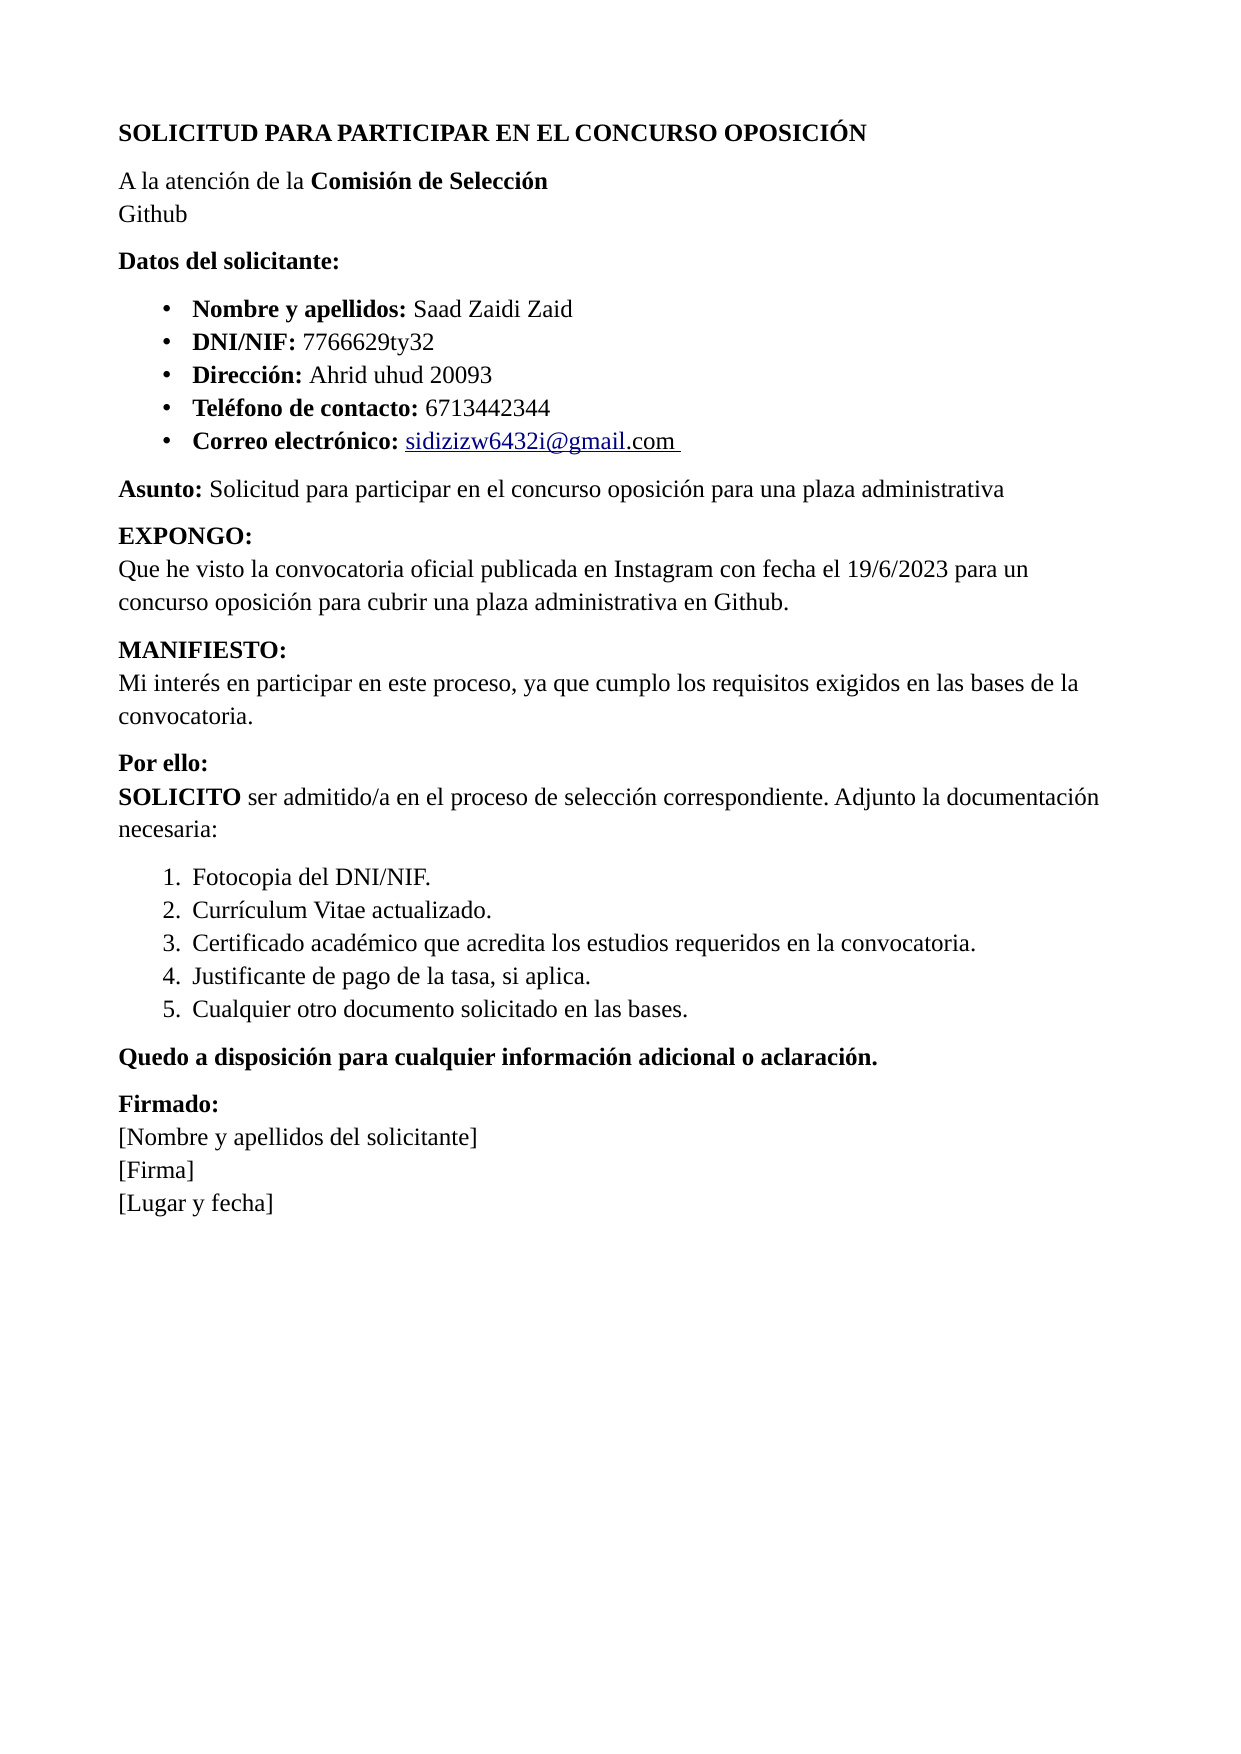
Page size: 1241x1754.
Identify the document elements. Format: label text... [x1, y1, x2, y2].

text SOLICITUD PARA PARTICIPAR EN EL CONCURSO OPOSICIÓN [118, 118, 1122, 147]
text Por ello: SOLICITO ser admitido/a en el proceso de selección correspondiente. Adjunto la documentación necesaria: [118, 748, 1122, 843]
text Quedo a disposición para cualquier información adicional o aclaración. [118, 1042, 1122, 1071]
list Certificado académico que acredita los estudios requeridos en la convocatoria. [162, 928, 1122, 957]
text Datos del solicitante: [118, 246, 1122, 275]
list DNI/NIF: 7766629ty32 [162, 327, 1122, 356]
text A la atención de la Comisión de Selección Github [118, 166, 1122, 227]
list Correo electrónico: sidizizw6432i@gmail.com [162, 426, 1122, 455]
list Justificante de pago de la tasa, si aplica. [162, 961, 1122, 990]
text MANIFIESTO: Mi interés en participar en este proceso, ya que cumplo los requisitos exigidos en las bases de la convocatoria. [118, 635, 1122, 730]
list Teléfono de contacto: 6713442344 [162, 393, 1122, 422]
text Firmado: [Nombre y apellidos del solicitante] [Firma] [Lugar y fecha] [118, 1089, 1122, 1217]
list Fotocopia del DNI/NIF. [162, 862, 1122, 891]
text EXPONGO: Que he visto la convocatoria oficial publicada en Instagram con fecha el 19/6/2023 para un concurso oposición para cubrir una plaza administrativa en Github. [118, 521, 1122, 616]
list Cualquier otro documento solicitado en las bases. [162, 994, 1122, 1023]
list Nombre y apellidos: Saad Zaidi Zaid [162, 294, 1122, 323]
list Currículum Vitae actualizado. [162, 895, 1122, 924]
list Dirección: Ahrid uhud 20093 [162, 360, 1122, 389]
text Asunto: Solicitud para participar en el concurso oposición para una plaza administrativa [118, 474, 1122, 502]
